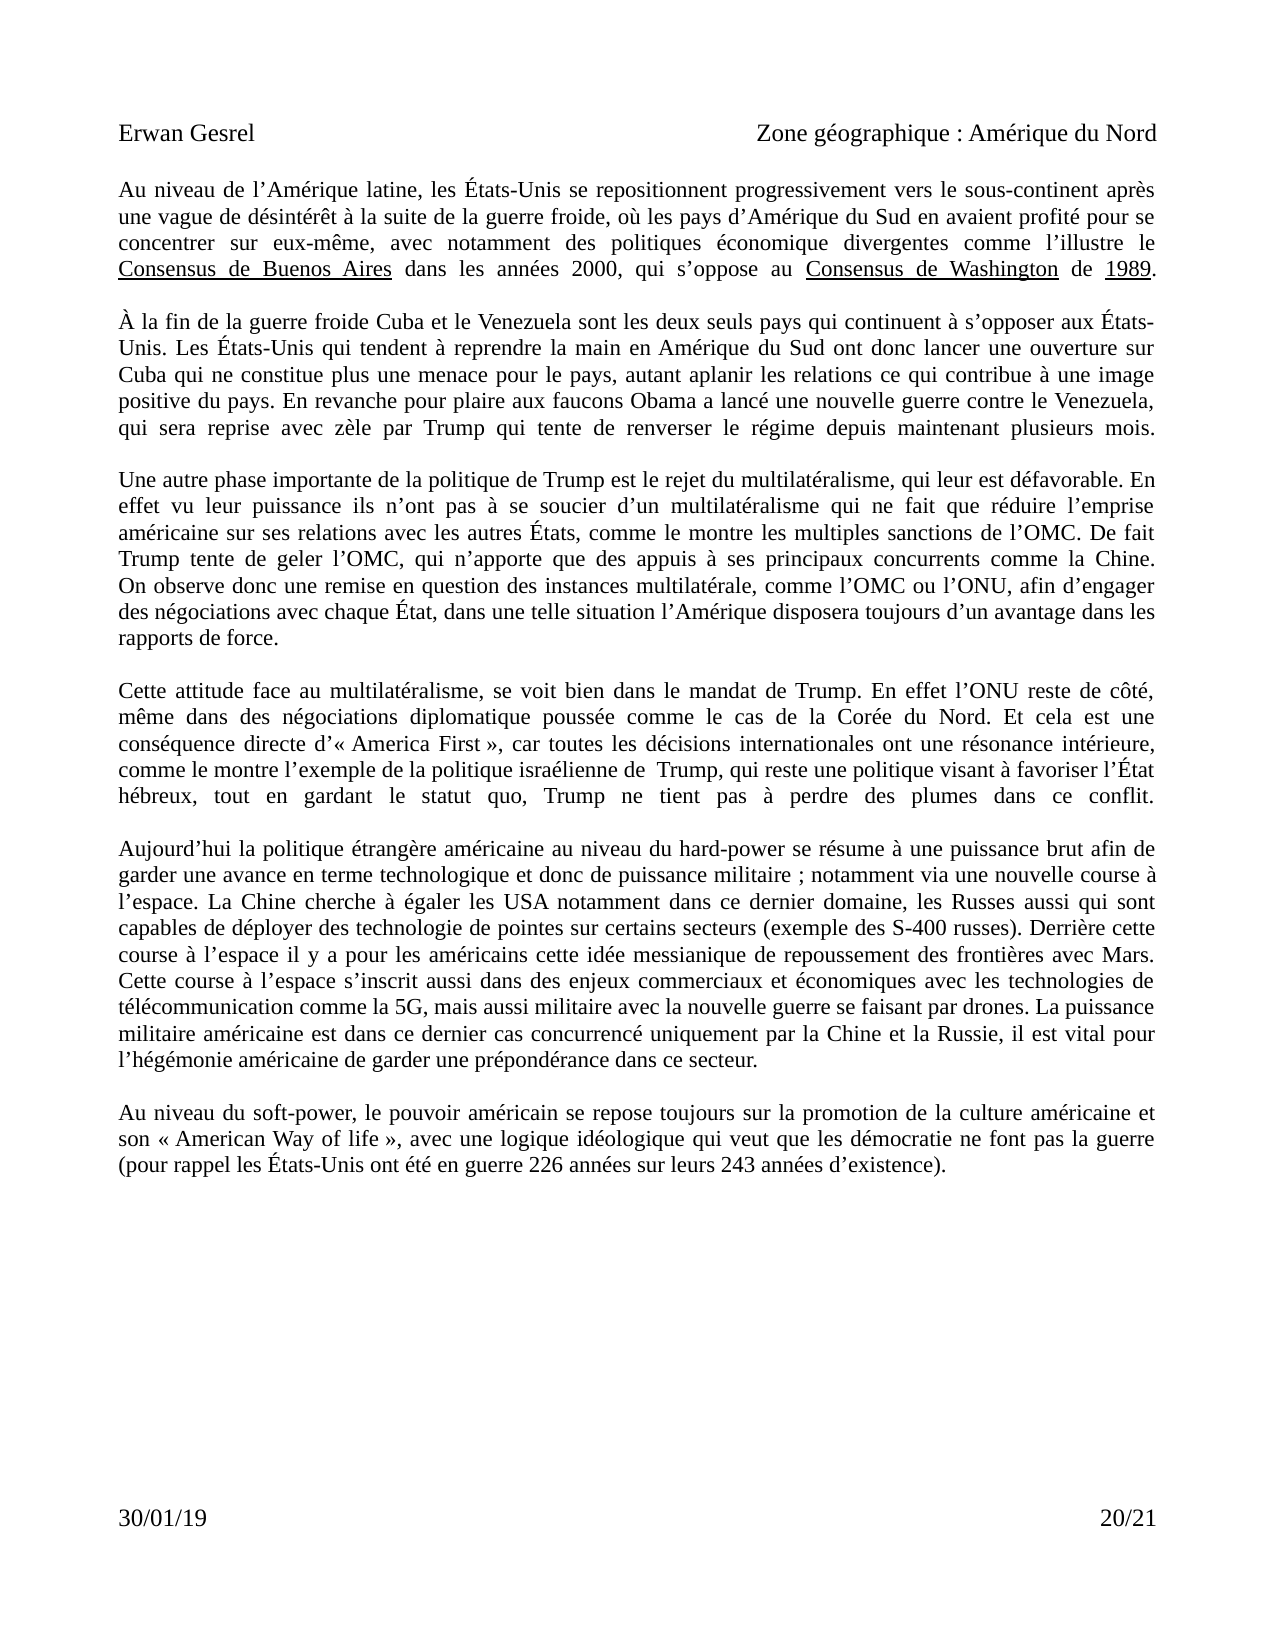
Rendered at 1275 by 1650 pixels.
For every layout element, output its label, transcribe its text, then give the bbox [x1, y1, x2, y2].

text Au niveau de l’Amérique latine, les États-Unis se repositionnent progressivement vers le sous-continent après une vague de désintérêt à la suite de la guerre froide, où les pays d’Amérique du Sud en avaient profité pour se concentrer sur eux-même, avec notamment des politiques économique divergentes comme l’illustre le Consensus de Buenos Aires dans les années 2000, qui s’oppose au Consensus de Washington de 1989. À la fin de la guerre froide Cuba et le Venezuela sont les deux seuls pays qui continuent à s’opposer aux États-Unis. Les États-Unis qui tendent à reprendre la main en Amérique du Sud ont donc lancer une ouverture sur Cuba qui ne constitue plus une menace pour le pays, autant aplanir les relations ce qui contribue à une image positive du pays. En revanche pour plaire aux faucons Obama a lancé une nouvelle guerre contre le Venezuela, qui sera reprise avec zèle par Trump qui tente de renverser le régime depuis maintenant plusieurs mois. Une autre phase importante de la politique de Trump est le rejet du multilatéralisme, qui leur est défavorable. En effet vu leur puissance ils n’ont pas à se soucier d’un multilatéralisme qui ne fait que réduire l’emprise américaine sur ses relations avec les autres États, comme le montre les multiples sanctions de l’OMC. De fait Trump tente de geler l’OMC, qui n’apporte que des appuis à ses principaux concurrents comme la Chine. On observe donc une remise en question des instances multilatérale, comme l’OMC ou l’ONU, afin d’engager des négociations avec chaque État, dans une telle situation l’Amérique disposera toujours d’un avantage dans les rapports de force. [118, 176, 1157, 651]
text Au niveau du soft-power, le pouvoir américain se repose toujours sur la promotion de la culture américaine et son « American Way of life », avec une logique idéologique qui veut que les démocratie ne font pas la guerre (pour rappel les États-Unis ont été en guerre 226 années sur leurs 243 années d’existence). [118, 1099, 1157, 1178]
text Aujourd’hui la politique étrangère américaine au niveau du hard-power se résume à une puissance brut afin de garder une avance en terme technologique et donc de puissance militaire ; notamment via une nouvelle course à l’espace. La Chine cherche à égaler les USA notamment dans ce dernier domaine, les Russes aussi qui sont capables de déployer des technologie de pointes sur certains secteurs (exemple des S-400 russes). Derrière cette course à l’espace il y a pour les américains cette idée messianique de repoussement des frontières avec Mars. Cette course à l’espace s’inscrit aussi dans des enjeux commerciaux et économiques avec les technologies de télécommunication comme la 5G, mais aussi militaire avec la nouvelle guerre se faisant par drones. La puissance militaire américaine est dans ce dernier cas concurrencé uniquement par la Chine et la Russie, il est vital pour l’hégémonie américaine de garder une prépondérance dans ce secteur. [118, 835, 1157, 1072]
text Cette attitude face au multilatéralisme, se voit bien dans le mandat de Trump. En effet l’ONU reste de côté, même dans des négociations diplomatique poussée comme le cas de la Corée du Nord. Et cela est une conséquence directe d’« America First », car toutes les décisions internationales ont une résonance intérieure, comme le montre l’exemple de la politique israélienne de Trump, qui reste une politique visant à favoriser l’État hébreux, tout en gardant le statut quo, Trump ne tient pas à perdre des plumes dans ce conflit. [118, 677, 1157, 835]
